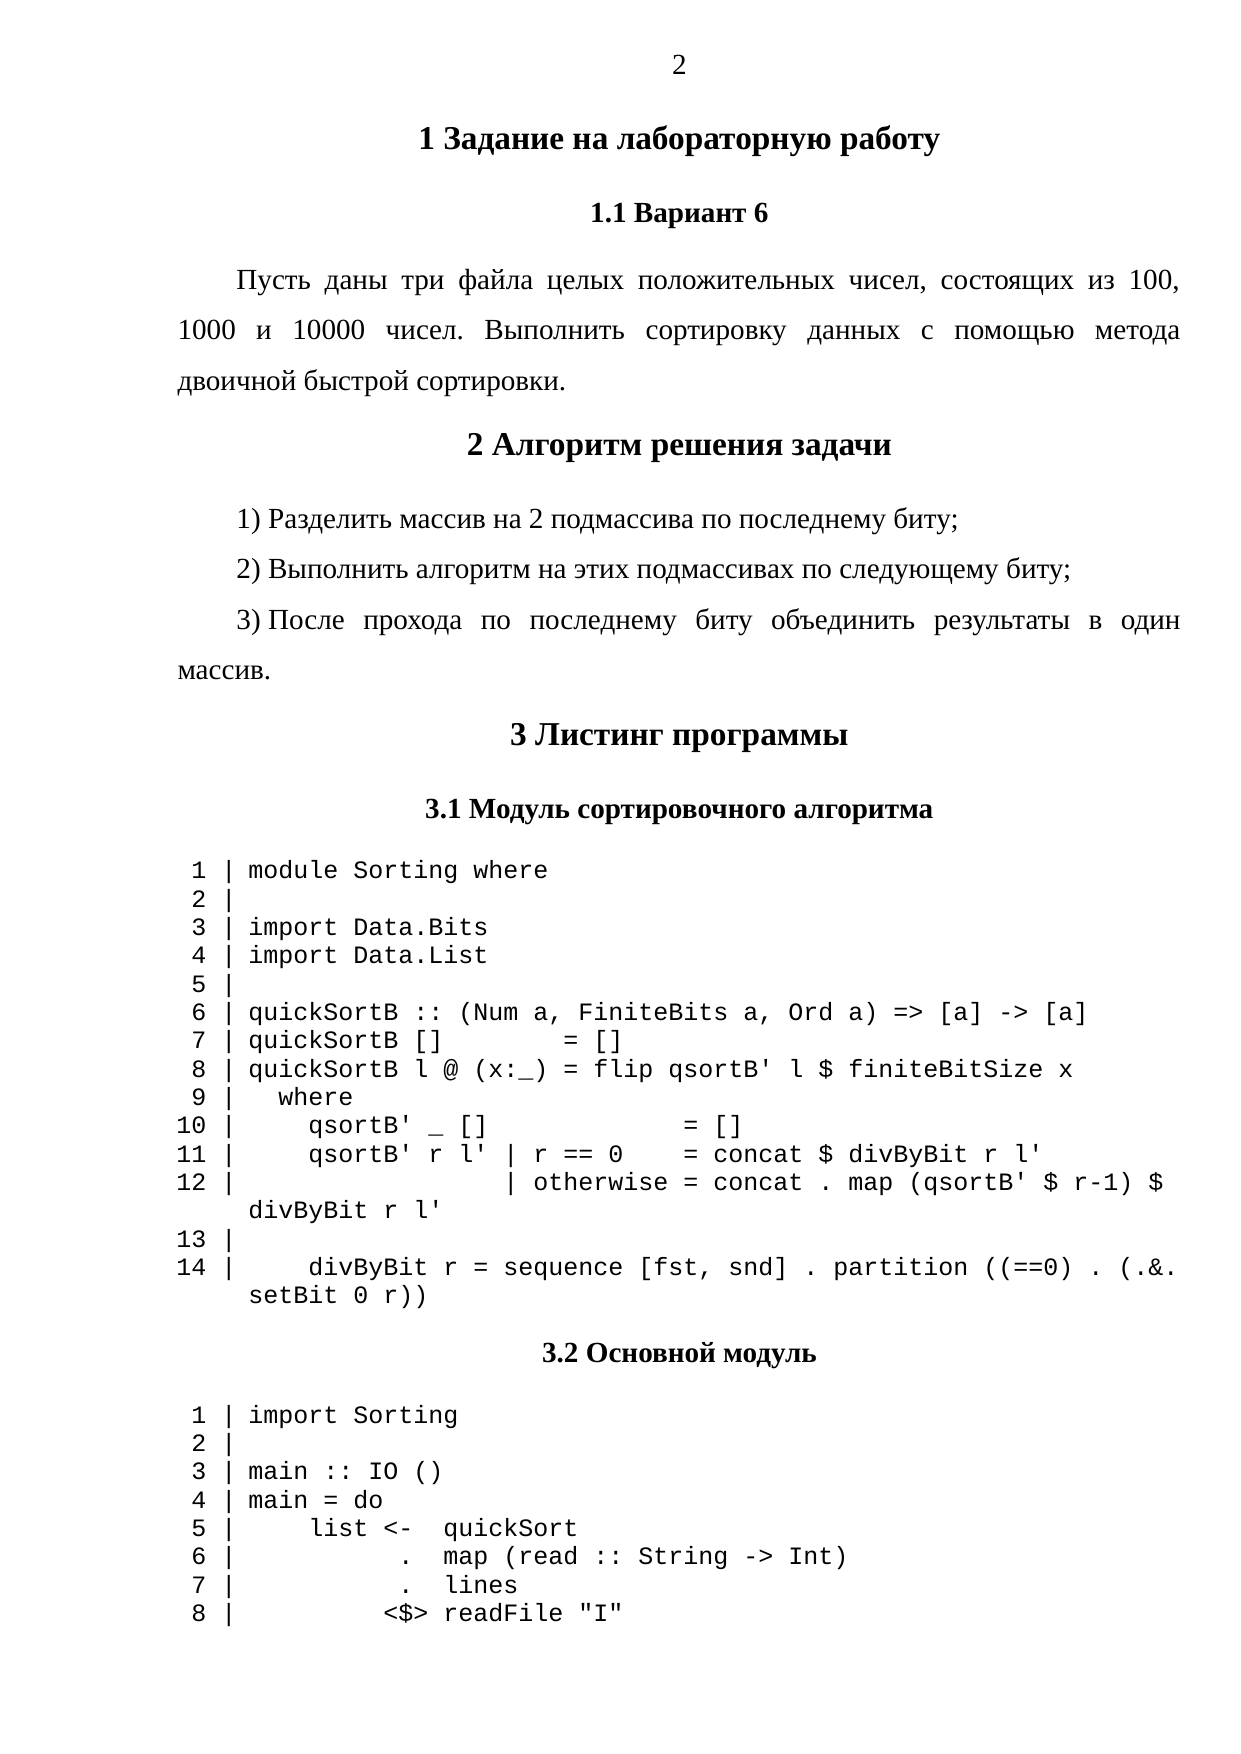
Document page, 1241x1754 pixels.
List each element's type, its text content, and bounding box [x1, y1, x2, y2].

list module Sorting where [236, 858, 1181, 886]
list divByBit r = sequence [fst, snd] . partition ((==0) . (.&. setBit 0 r)) [236, 1255, 1181, 1311]
list Выполнить алгоритм на этих подмассивах по следующему биту; [177, 552, 1181, 585]
list | otherwise = concat . map (qsortB' $ r-1) $ divByBit r l' [236, 1170, 1181, 1226]
list . map (read :: String -> Int) [236, 1544, 1181, 1572]
subtitle Вариант 6 [177, 195, 1181, 228]
list import Sorting [236, 1402, 1181, 1431]
subtitle Листинг программы [177, 714, 1181, 753]
list main = do [236, 1487, 1181, 1516]
list quickSortB l @ (x:_) = flip qsortB' l $ finiteBitSize x [236, 1056, 1181, 1085]
list list <- quickSort [236, 1516, 1181, 1544]
list qsortB' r l' | r == 0 = concat $ divByBit r l' [236, 1141, 1181, 1170]
list import Data.List [236, 943, 1181, 971]
list quickSortB :: (Num a, FiniteBits a, Ord a) => [a] -> [a] [236, 1000, 1181, 1028]
subtitle Основной модуль [177, 1335, 1181, 1369]
subtitle Алгоритм решения задачи [177, 425, 1181, 463]
list . lines [236, 1572, 1181, 1601]
list qsortB' _ [] = [] [236, 1113, 1181, 1141]
list <$> readFile "I" [236, 1601, 1181, 1629]
list import Data.Bits [236, 915, 1181, 943]
subtitle Модуль сортировочного алгоритма [177, 791, 1181, 824]
text Пусть даны три файла целых положительных чисел, состоящих из 100, 1000 и 10000 чисел. Выполнить сортировку данных с помощью метода двоичной быстрой сортировки. [177, 262, 1181, 396]
list Разделить массив на 2 подмассива по последнему биту; [177, 501, 1181, 535]
list quickSortB [] = [] [236, 1028, 1181, 1056]
list where [236, 1085, 1181, 1113]
subtitle Задание на лабораторную работу [177, 118, 1181, 157]
list main :: IO () [236, 1459, 1181, 1487]
list После прохода по последнему биту объединить результаты в один массив. [177, 602, 1181, 686]
